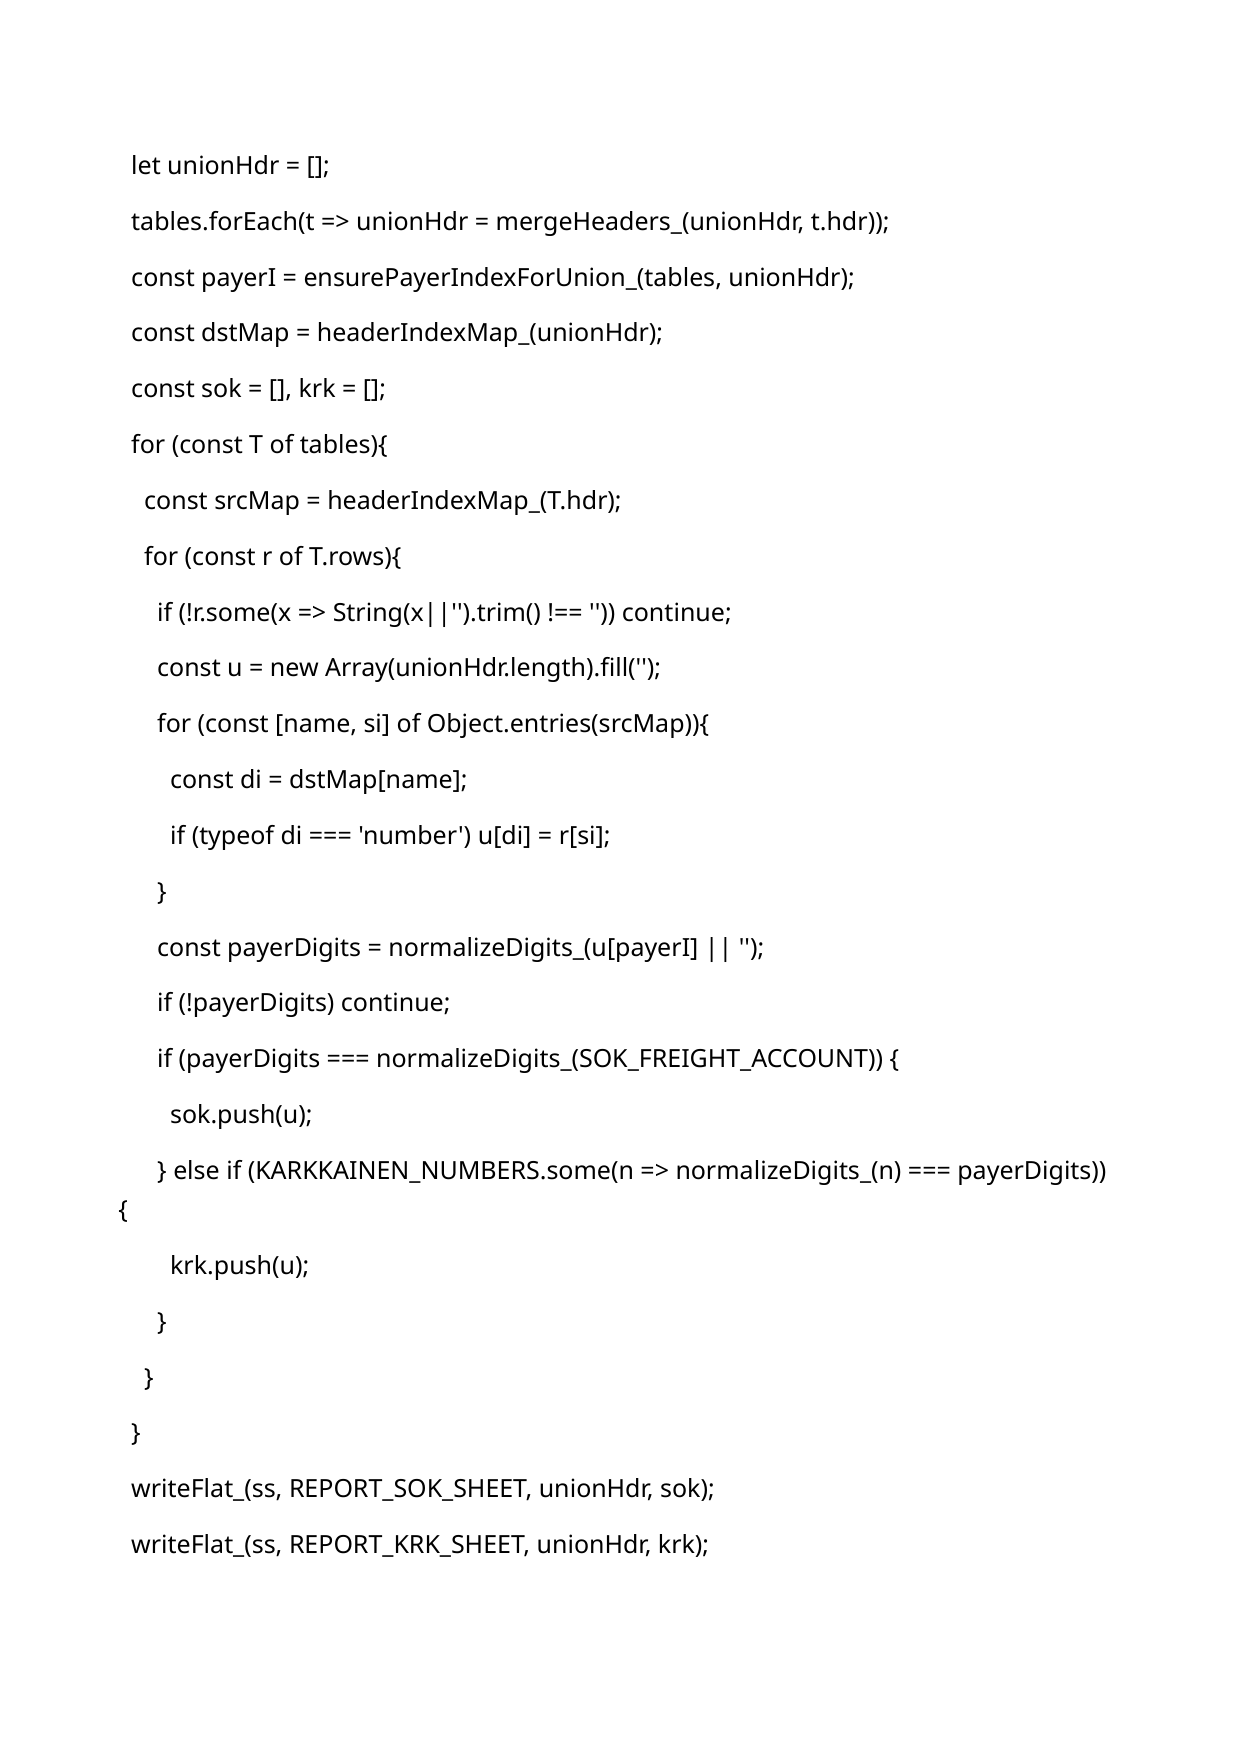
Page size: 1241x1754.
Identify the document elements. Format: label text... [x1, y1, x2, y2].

text const payerDigits = normalizeDigits_(u[payerI] || ''); [118, 929, 1122, 963]
text const srcMap = headerIndexMap_(T.hdr); [118, 483, 1122, 517]
text } [118, 1415, 1122, 1449]
text if (!payerDigits) continue; [118, 985, 1122, 1019]
text } else if (KARKKAINEN_NUMBERS.some(n => normalizeDigits_(n) === payerDigits)) { [118, 1153, 1122, 1226]
text const payerI = ensurePayerIndexForUnion_(tables, unionHdr); [118, 259, 1122, 293]
text sok.push(u); [118, 1097, 1122, 1131]
text for (const r of T.rows){ [118, 538, 1122, 572]
text let unionHdr = []; [118, 148, 1122, 182]
text const di = dstMap[name]; [118, 762, 1122, 796]
text for (const [name, si] of Object.entries(srcMap)){ [118, 706, 1122, 740]
text if (typeof di === 'number') u[di] = r[si]; [118, 818, 1122, 852]
text if (!r.some(x => String(x||'').trim() !== '')) continue; [118, 594, 1122, 628]
text } [118, 1303, 1122, 1337]
text tables.forEach(t => unionHdr = mergeHeaders_(unionHdr, t.hdr)); [118, 203, 1122, 237]
text writeFlat_(ss, REPORT_SOK_SHEET, unionHdr, sok); [118, 1471, 1122, 1505]
text const sok = [], krk = []; [118, 371, 1122, 405]
text const dstMap = headerIndexMap_(unionHdr); [118, 315, 1122, 349]
text } [118, 873, 1122, 907]
text } [118, 1359, 1122, 1393]
text krk.push(u); [118, 1248, 1122, 1282]
text const u = new Array(unionHdr.length).fill(''); [118, 650, 1122, 684]
text if (payerDigits === normalizeDigits_(SOK_FREIGHT_ACCOUNT)) { [118, 1041, 1122, 1075]
text for (const T of tables){ [118, 427, 1122, 461]
text writeFlat_(ss, REPORT_KRK_SHEET, unionHdr, krk); [118, 1527, 1122, 1561]
